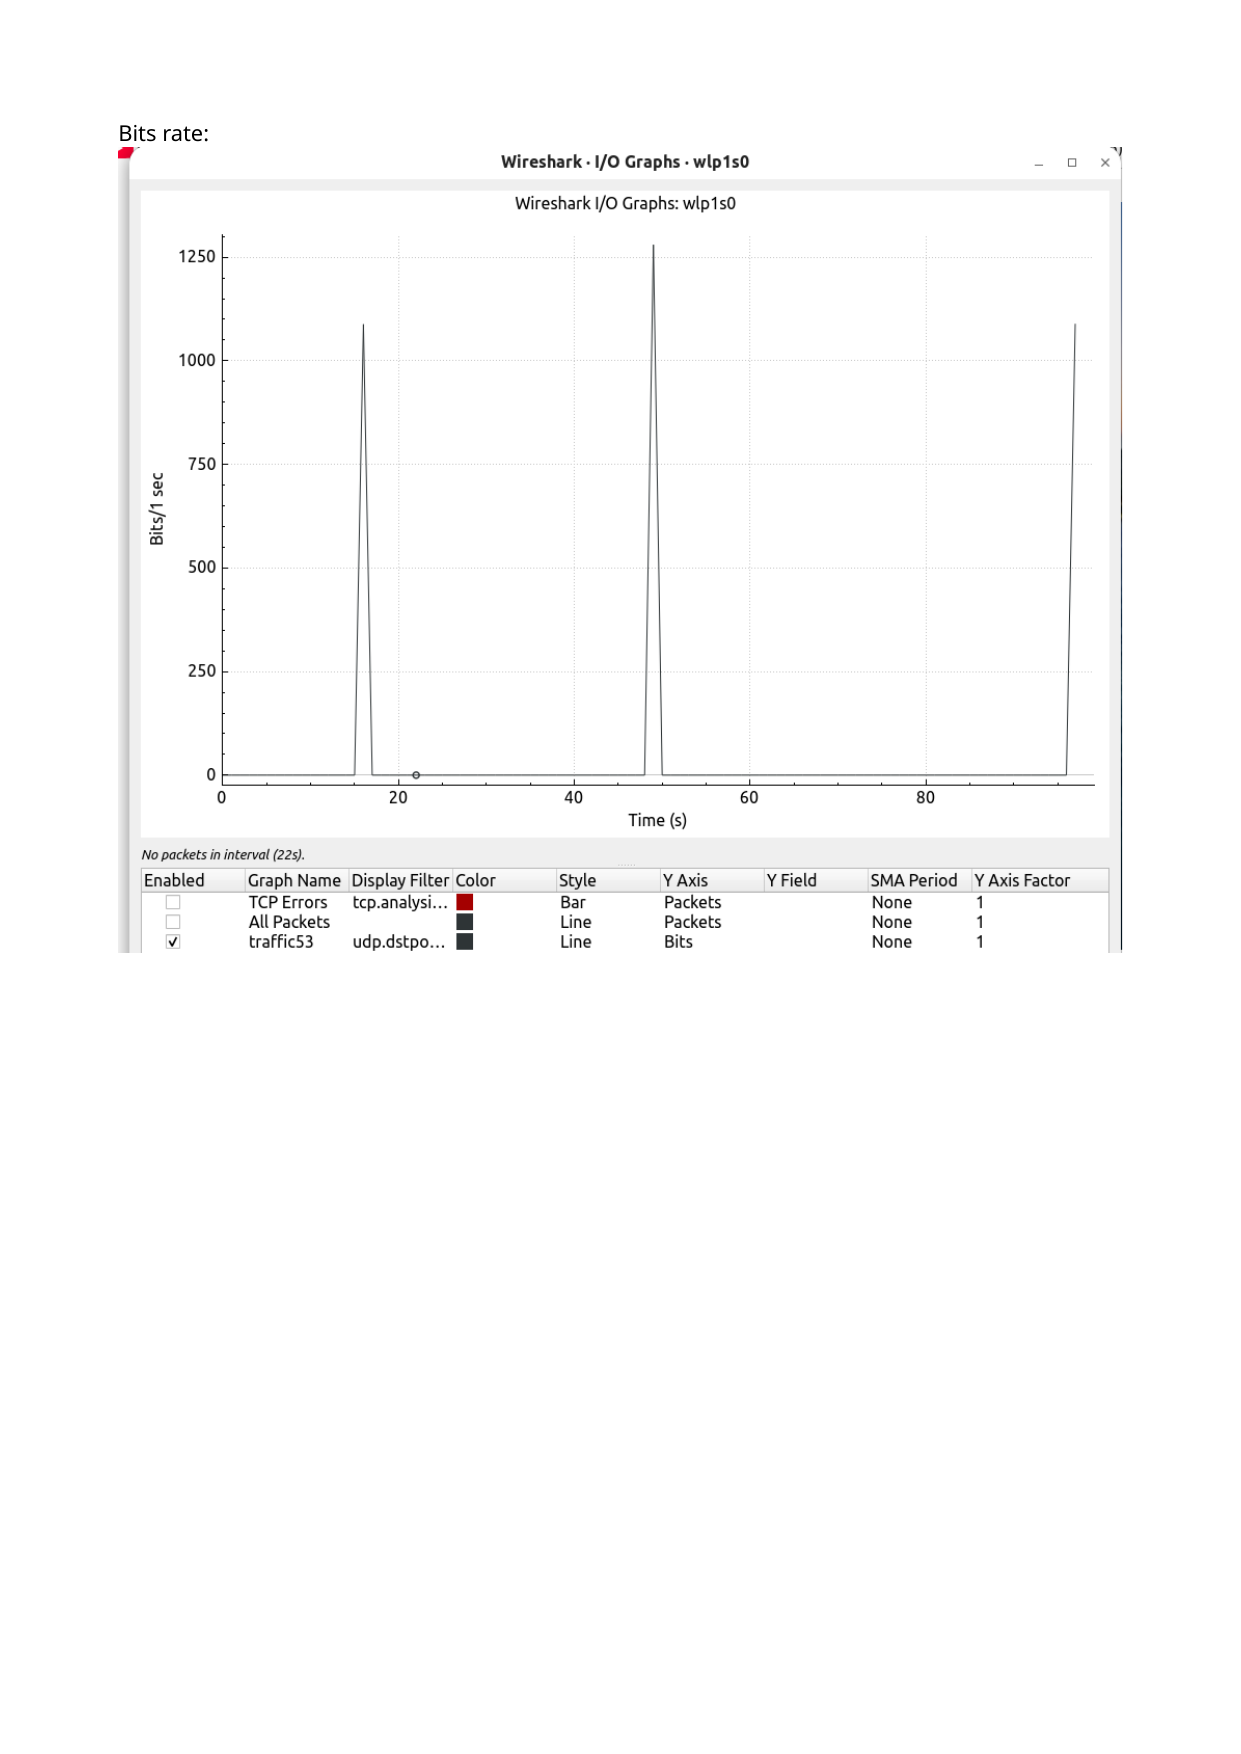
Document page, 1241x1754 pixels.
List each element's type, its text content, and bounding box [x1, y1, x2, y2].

text Bits rate: [118, 118, 1122, 147]
picture [118, 147, 1123, 953]
